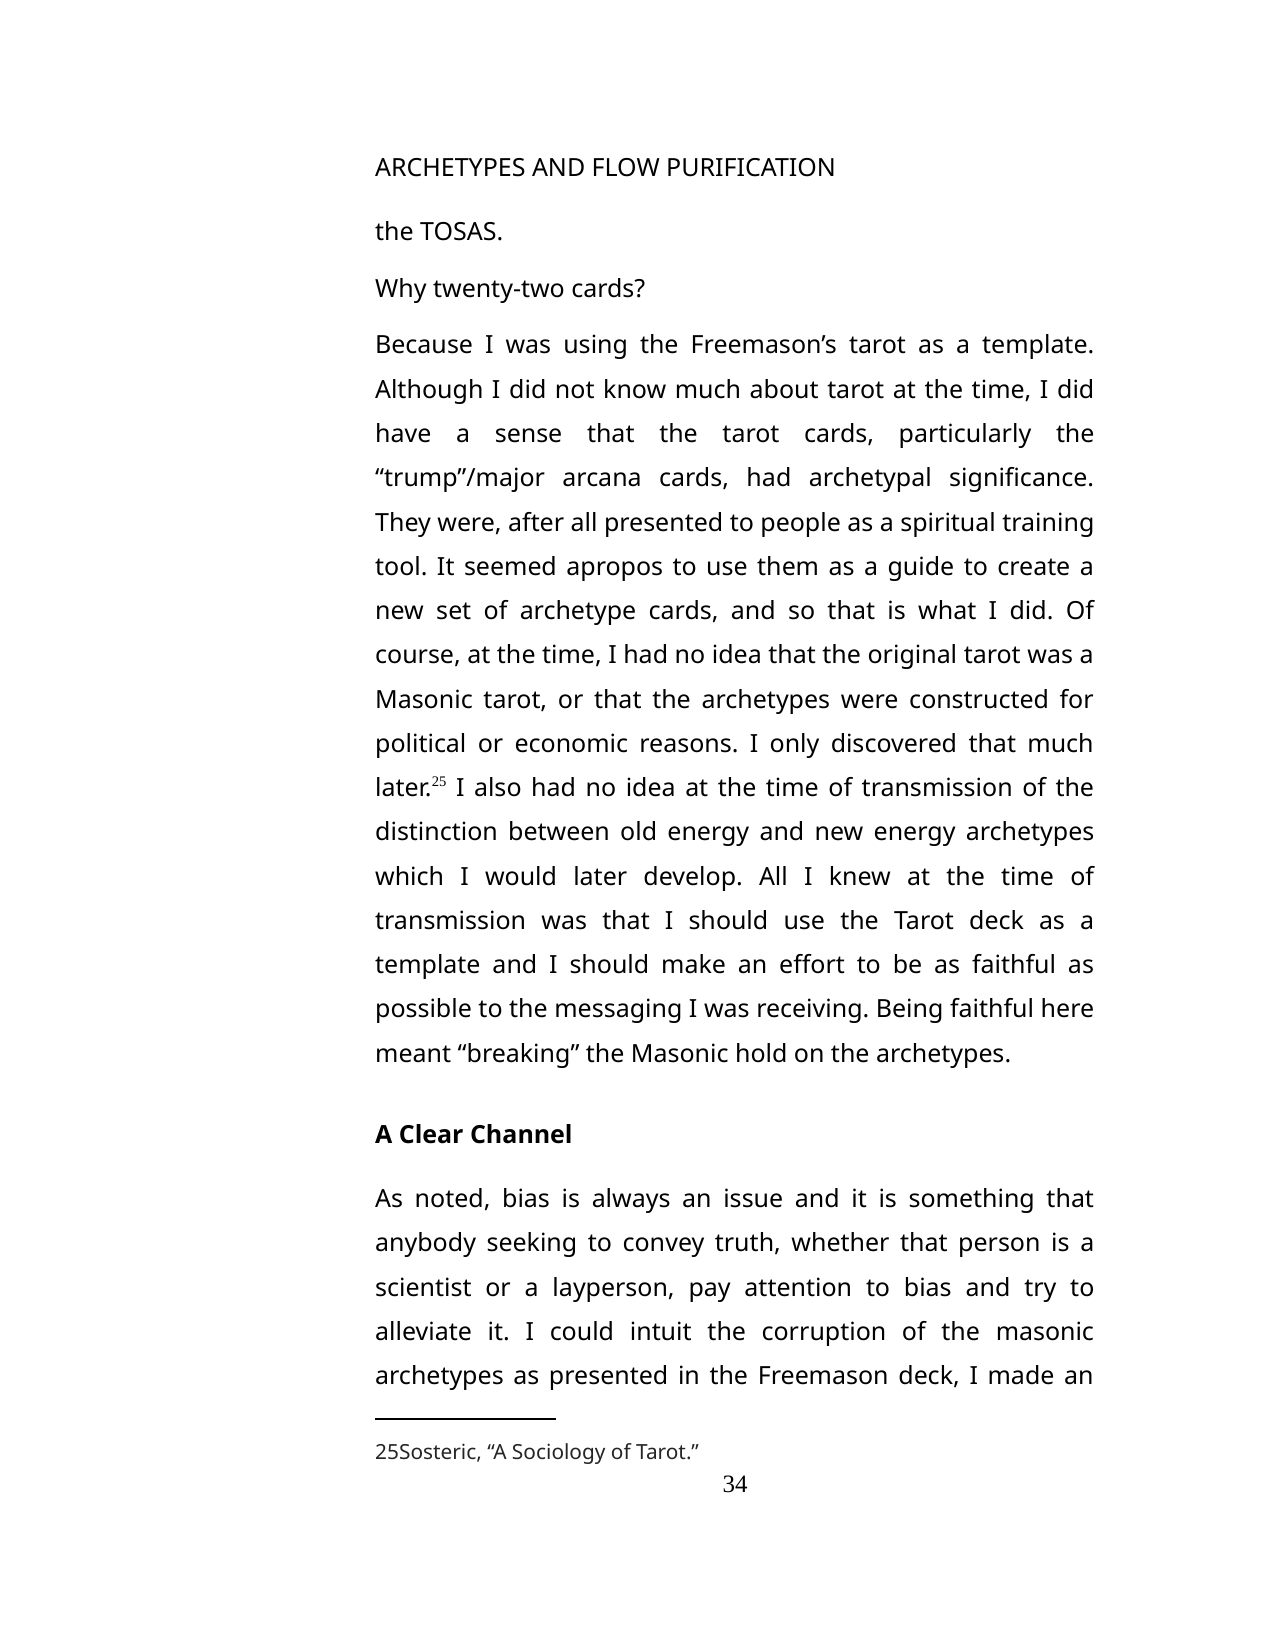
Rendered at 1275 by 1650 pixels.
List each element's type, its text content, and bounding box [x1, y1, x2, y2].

text Sosteric, “A Sociology of Tarot.” [375, 1437, 1095, 1466]
text As noted, bias is always an issue and it is something that anybody seeking to convey truth, whether that person is a scientist or a layperson, pay attention to bias and try to alleviate it. I could intuit the corruption of the masonic archetypes as presented in the Freemason deck, I made an [375, 1181, 1095, 1392]
text the TOSAS. [375, 213, 1095, 248]
text Because I was using the Freemason’s tarot as a template. Although I did not know much about tarot at the time, I did have a sense that the tarot cards, particularly the “trump”/major arcana cards, had archetypal significance. They were, after all presented to people as a spiritual training tool. It seemed apropos to use them as a guide to create a new set of archetype cards, and so that is what I did. Of course, at the time, I had no idea that the original tarot was a Masonic tarot, or that the archetypes were constructed for political or economic reasons. I only discovered that much later. I also had no idea at the time of transmission of the distinction between old energy and new energy archetypes which I would later develop. All I knew at the time of transmission was that I should use the Tarot deck as a template and I should make an effort to be as faithful as possible to the messaging I was receiving. Being faithful here meant “breaking” the Masonic hold on the archetypes. [375, 327, 1095, 1069]
text Why twenty-two cards? [375, 270, 1095, 304]
subtitle A Clear Channel [375, 1117, 1095, 1151]
